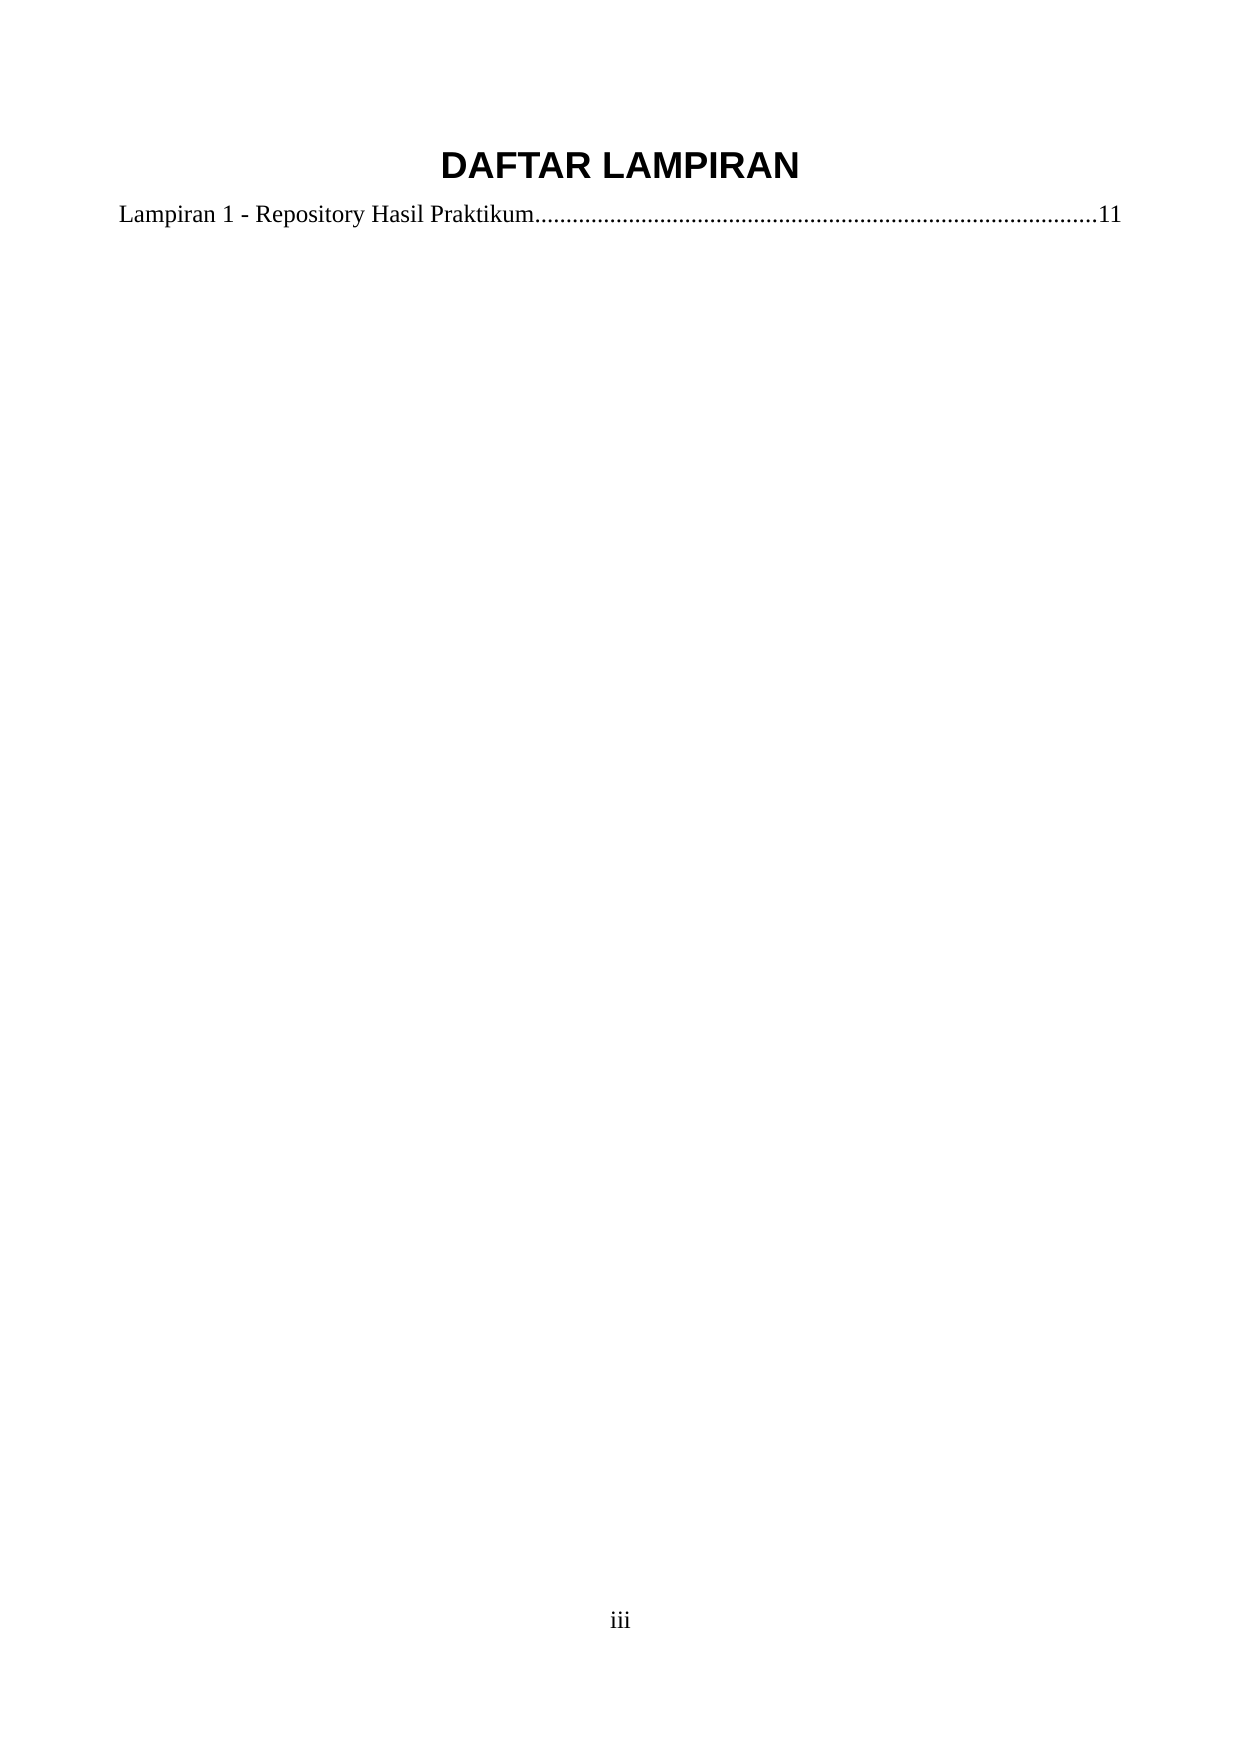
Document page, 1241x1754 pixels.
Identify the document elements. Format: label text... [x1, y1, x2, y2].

subtitle DAFTAR LAMPIRAN [118, 143, 1122, 187]
text Lampiran 1 - Repository Hasil Praktikum 11 [118, 199, 1122, 228]
